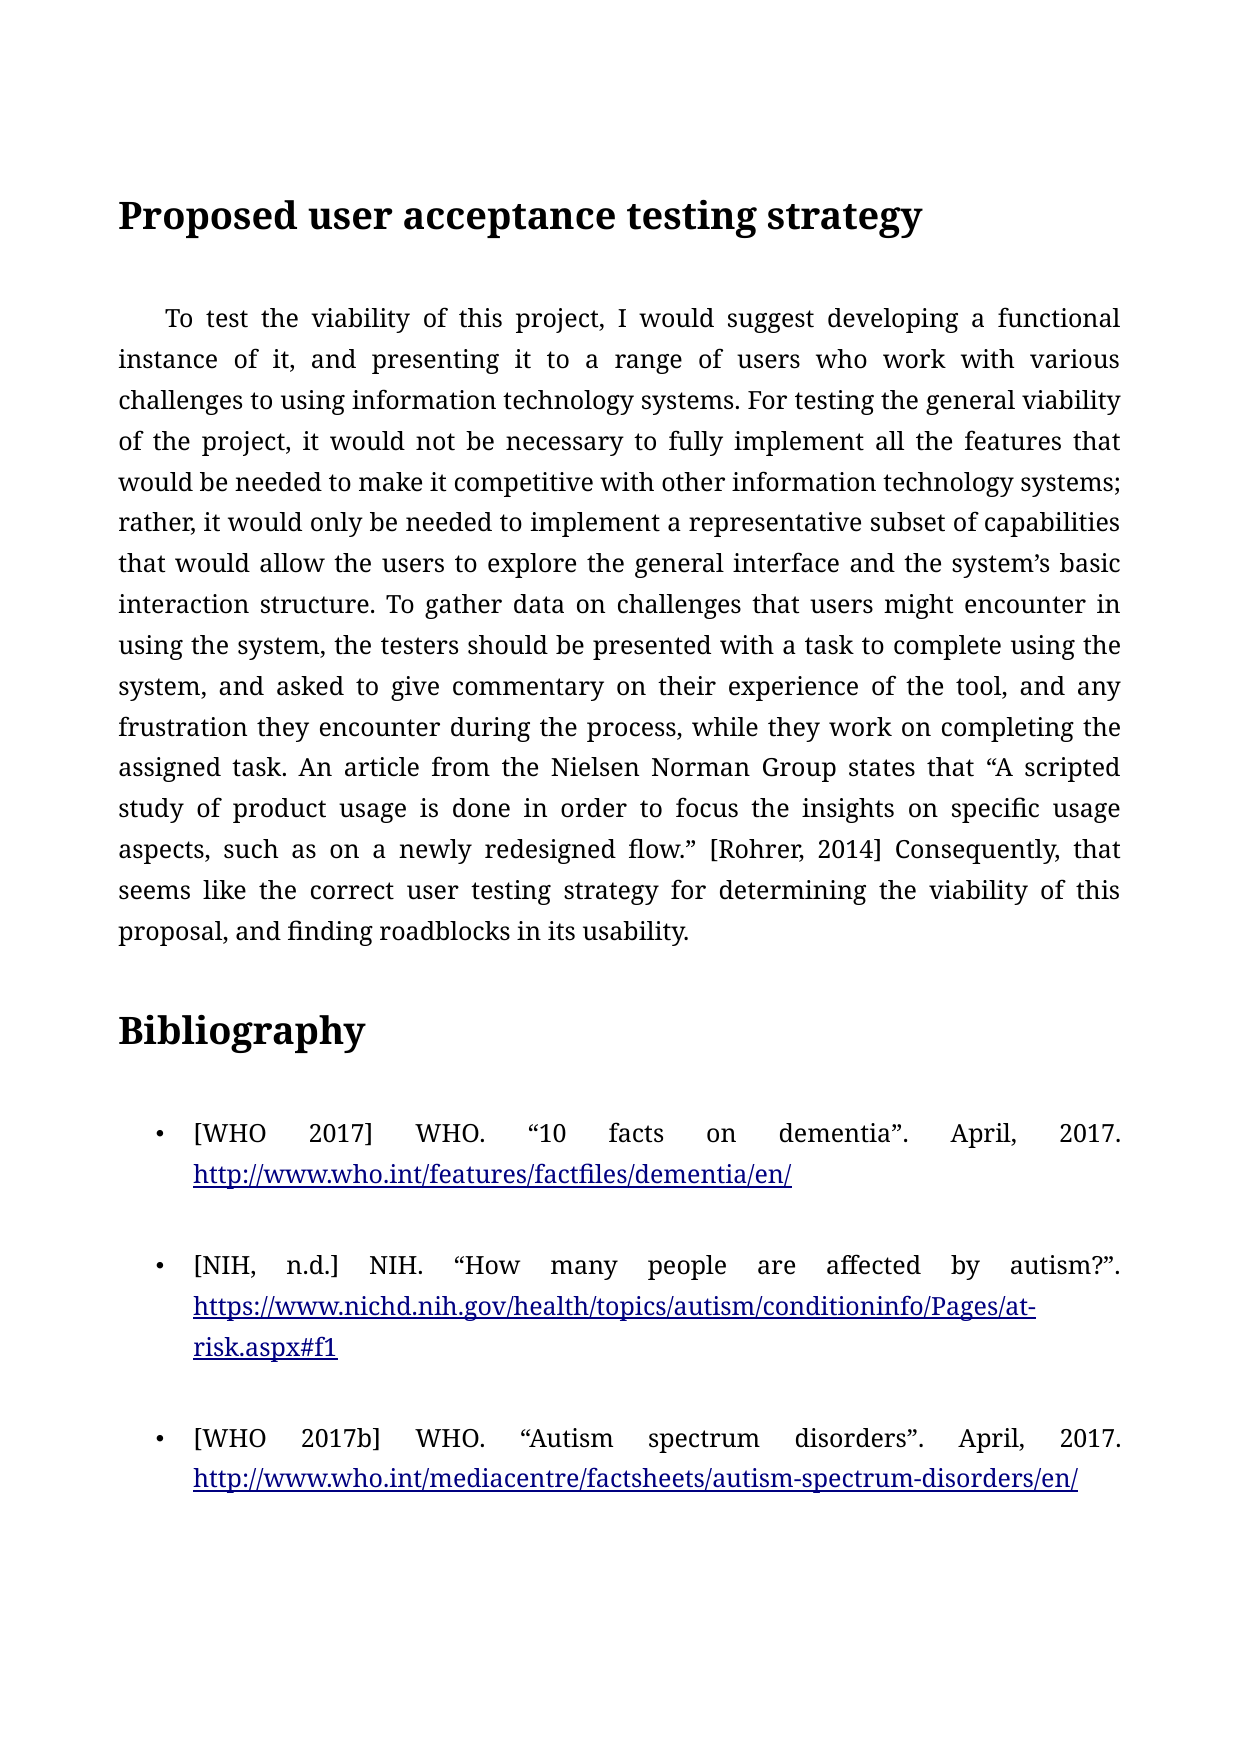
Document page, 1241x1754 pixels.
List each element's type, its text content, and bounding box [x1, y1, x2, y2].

text To test the viability of this project, I would suggest developing a functional instance of it, and presenting it to a range of users who work with various challenges to using information technology systems. For testing the general viability of the project, it would not be necessary to fully implement all the features that would be needed to make it competitive with other information technology systems; rather, it would only be needed to implement a representative subset of capabilities that would allow the users to explore the general interface and the system’s basic interaction structure. To gather data on challenges that users might encounter in using the system, the testers should be presented with a task to complete using the system, and asked to give commentary on their experience of the tool, and any frustration they encounter during the process, while they work on completing the assigned task. An article from the Nielsen Norman Group states that “A scripted study of product usage is done in order to focus the insights on specific usage aspects, such as on a newly redesigned flow.” [Rohrer, 2014] Consequently, that seems like the correct user testing strategy for determining the viability of this proposal, and finding roadblocks in its usability. [118, 301, 1122, 947]
list [WHO 2017] WHO. “10 facts on dementia”. April, 2017. http://www.who.int/features/factfiles/dementia/en/ [156, 1116, 1122, 1191]
subtitle Proposed user acceptance testing strategy [118, 189, 1122, 241]
subtitle Bibliography [118, 1004, 1122, 1056]
list [NIH, n.d.] NIH. “How many people are affected by autism?”. https://www.nichd.nih.gov/health/topics/autism/conditioninfo/Pages/at-risk.aspx#f1 [156, 1248, 1122, 1363]
list [WHO 2017b] WHO. “Autism spectrum disorders”. April, 2017. http://www.who.int/mediacentre/factsheets/autism-spectrum-disorders/en/ [156, 1420, 1122, 1495]
